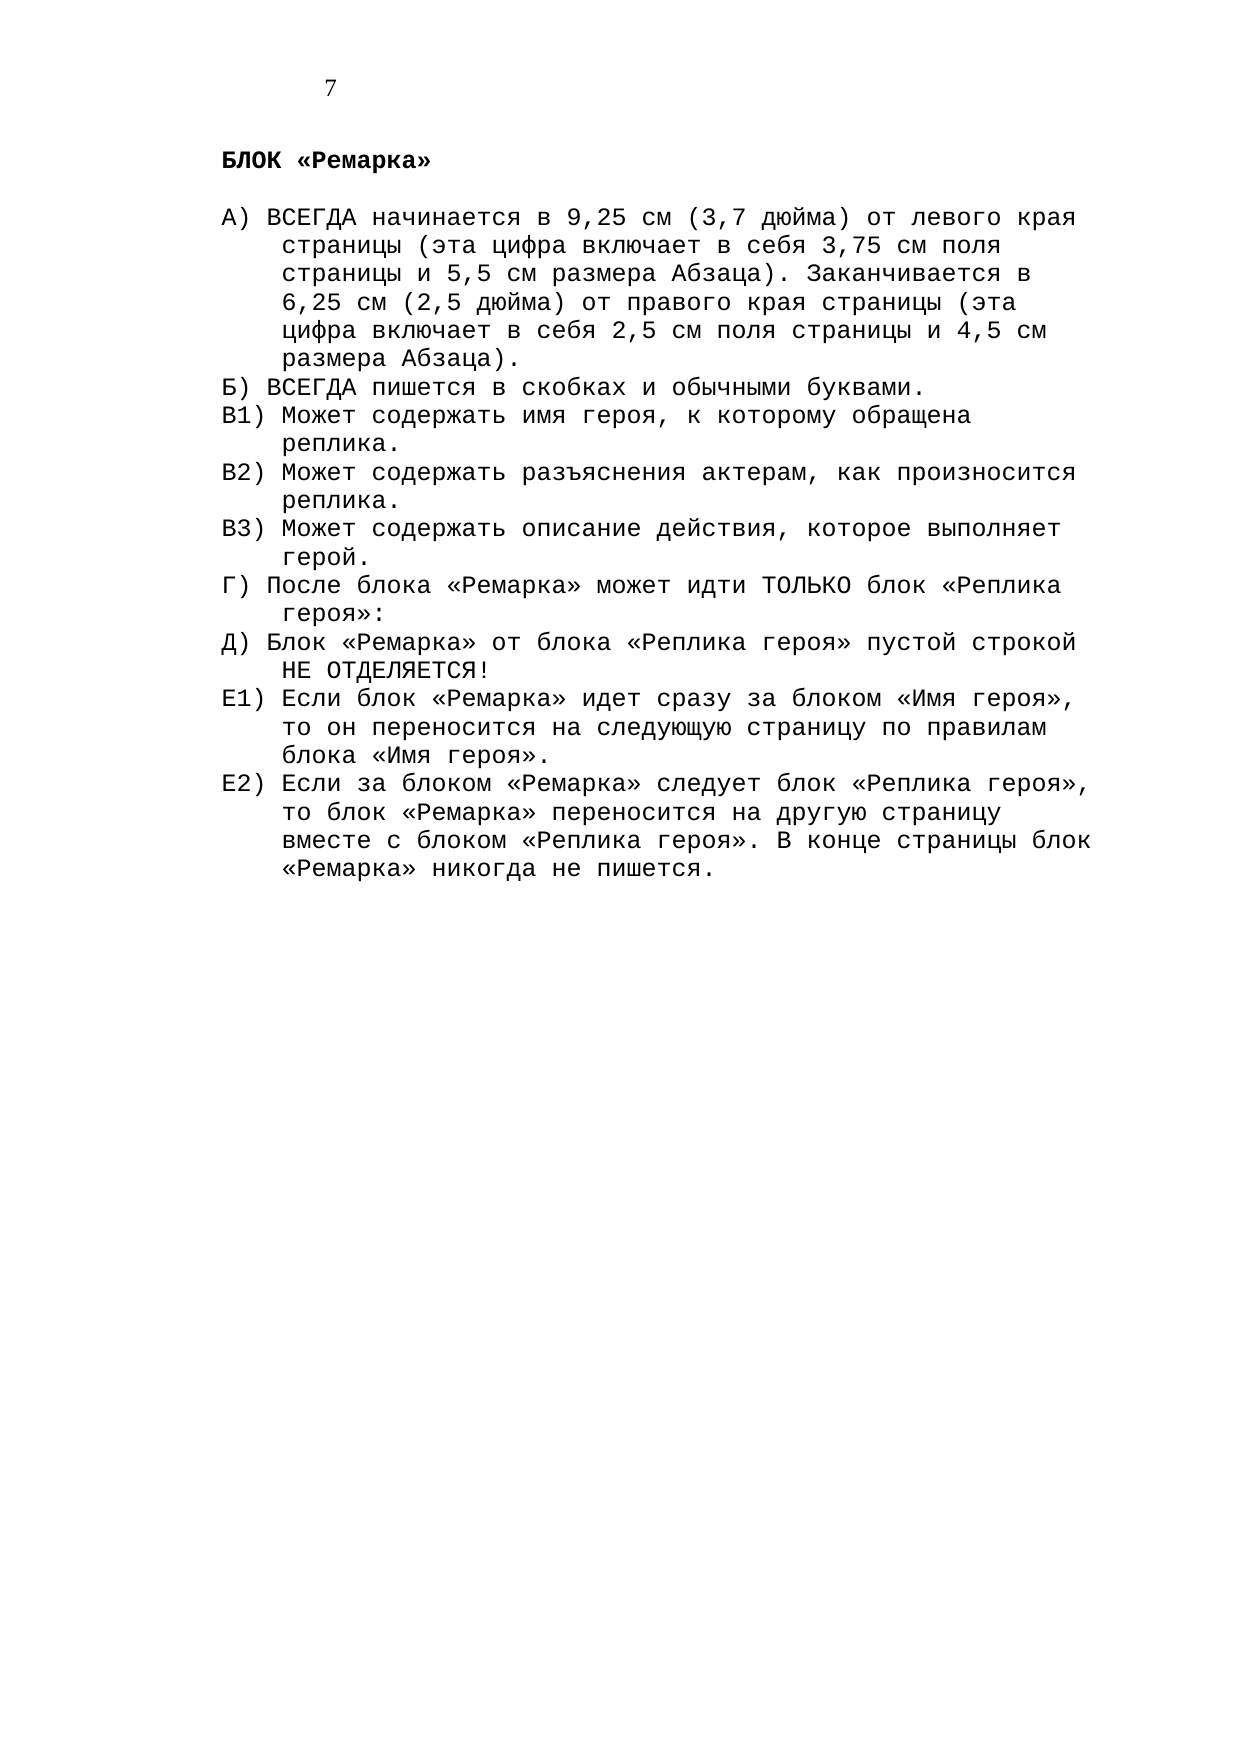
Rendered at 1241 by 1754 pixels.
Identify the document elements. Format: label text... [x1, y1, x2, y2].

subtitle В3) Может содержать описание действия, которое выполняет герой. [221, 516, 1092, 573]
subtitle В2) Может содержать разъяснения актерам, как произносится реплика. [221, 459, 1092, 516]
subtitle В1) Может содержать имя героя, к которому обращена реплика. [221, 403, 1092, 459]
subtitle Е1) Если блок «Ремарка» идет сразу за блоком «Имя героя», то он переносится на следующую страницу по правилам блока «Имя героя». [221, 686, 1092, 771]
subtitle Б) ВСЕГДА пишется в скобках и обычными буквами. [221, 374, 1092, 403]
subtitle А) ВСЕГДА начинается в 9,25 см (3,7 дюйма) от левого края страницы (эта цифра включает в себя 3,75 см поля страницы и 5,5 см размера Абзаца). Заканчивается в 6,25 см (2,5 дюйма) от правого края страницы (эта цифра включает в себя 2,5 см поля страницы и 4,5 см размера Абзаца). [221, 204, 1092, 374]
subtitle Г) После блока «Ремарка» может идти ТОЛЬКО блок «Реплика героя»: [221, 573, 1092, 629]
subtitle Е2) Если за блоком «Ремарка» следует блок «Реплика героя», то блок «Ремарка» переносится на другую страницу вместе с блоком «Реплика героя». В конце страницы блок «Ремарка» никогда не пишется. [221, 771, 1092, 884]
subtitle БЛОК «Ремарка» [221, 148, 1092, 176]
subtitle Д) Блок «Ремарка» от блока «Реплика героя» пустой строкой НЕ ОТДЕЛЯЕТСЯ! [221, 629, 1092, 686]
